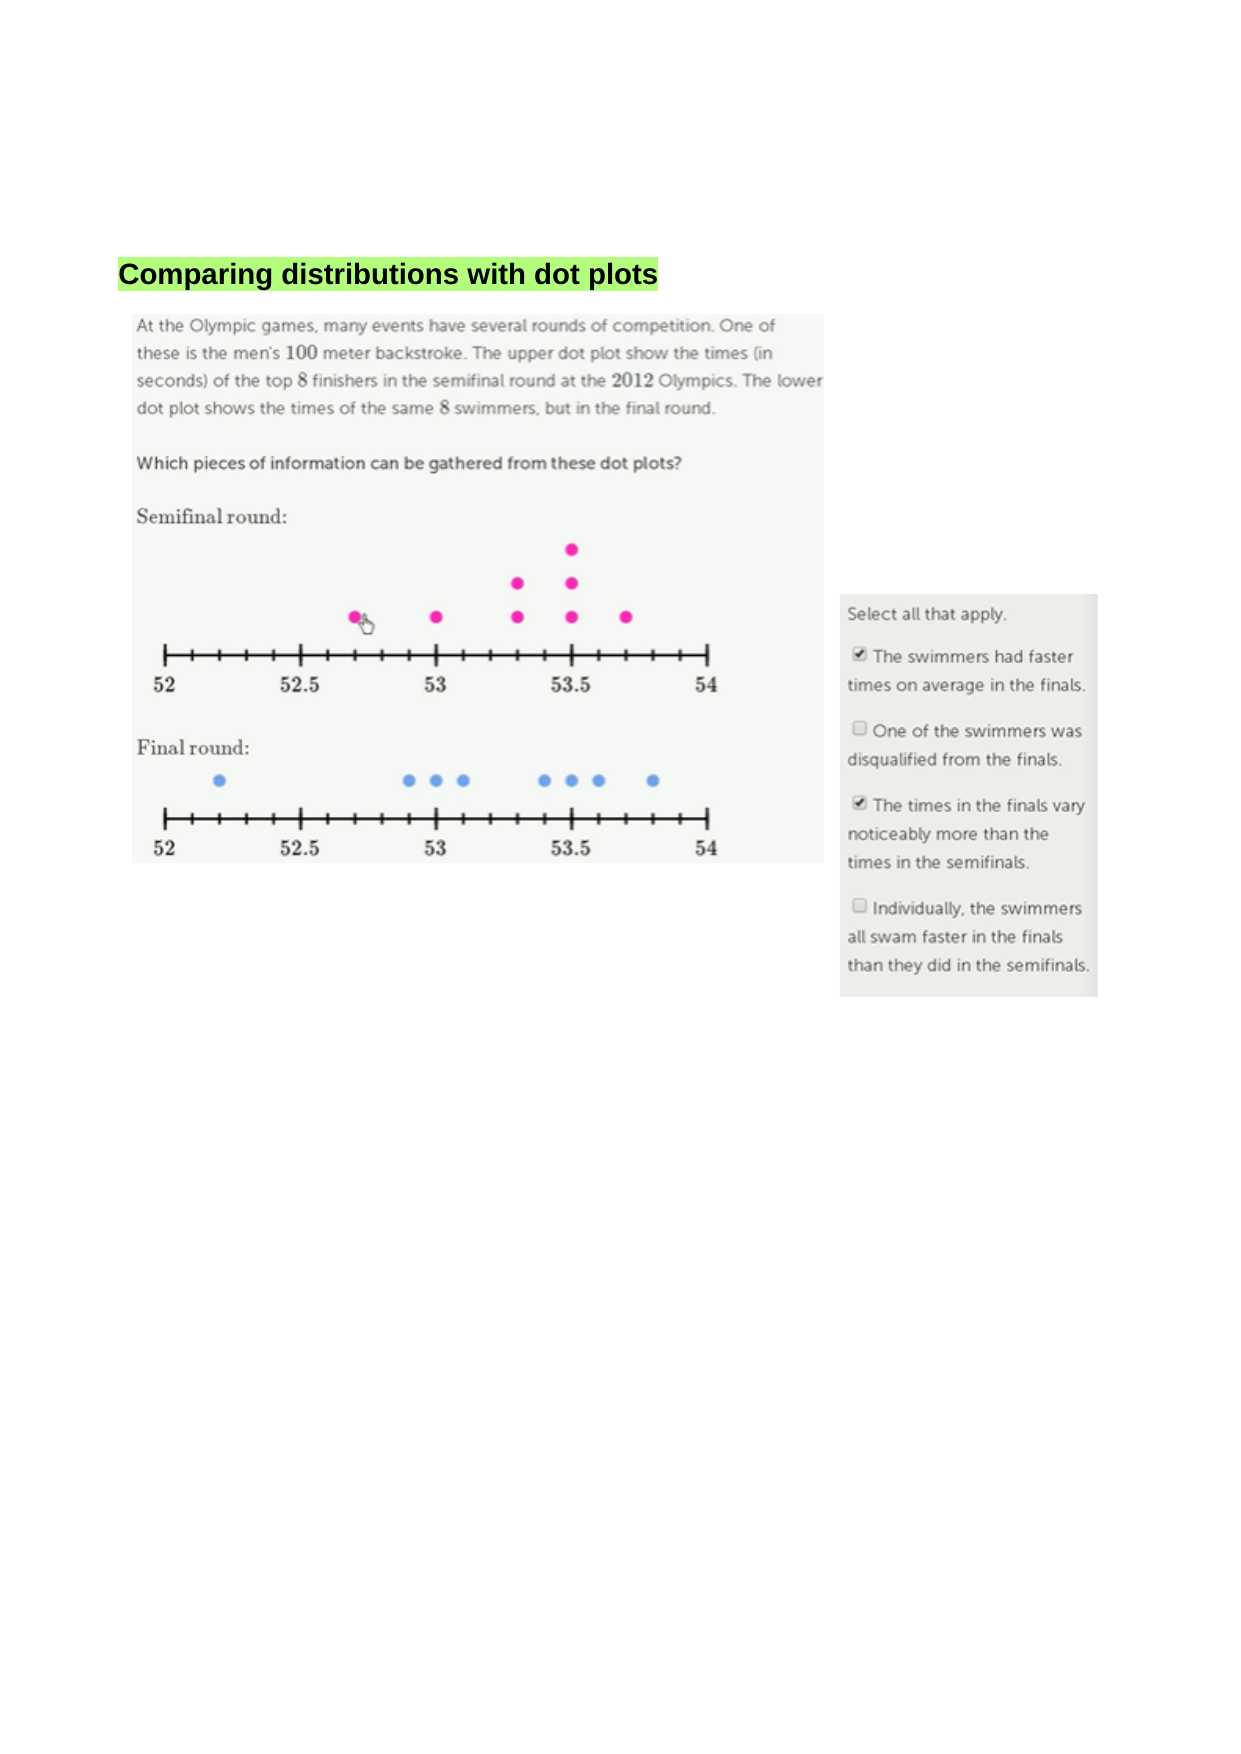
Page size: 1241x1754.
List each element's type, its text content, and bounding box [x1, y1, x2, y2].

picture [131, 314, 824, 863]
picture [839, 594, 1098, 997]
subtitle Comparing distributions with dot plots [658, 257, 1122, 291]
